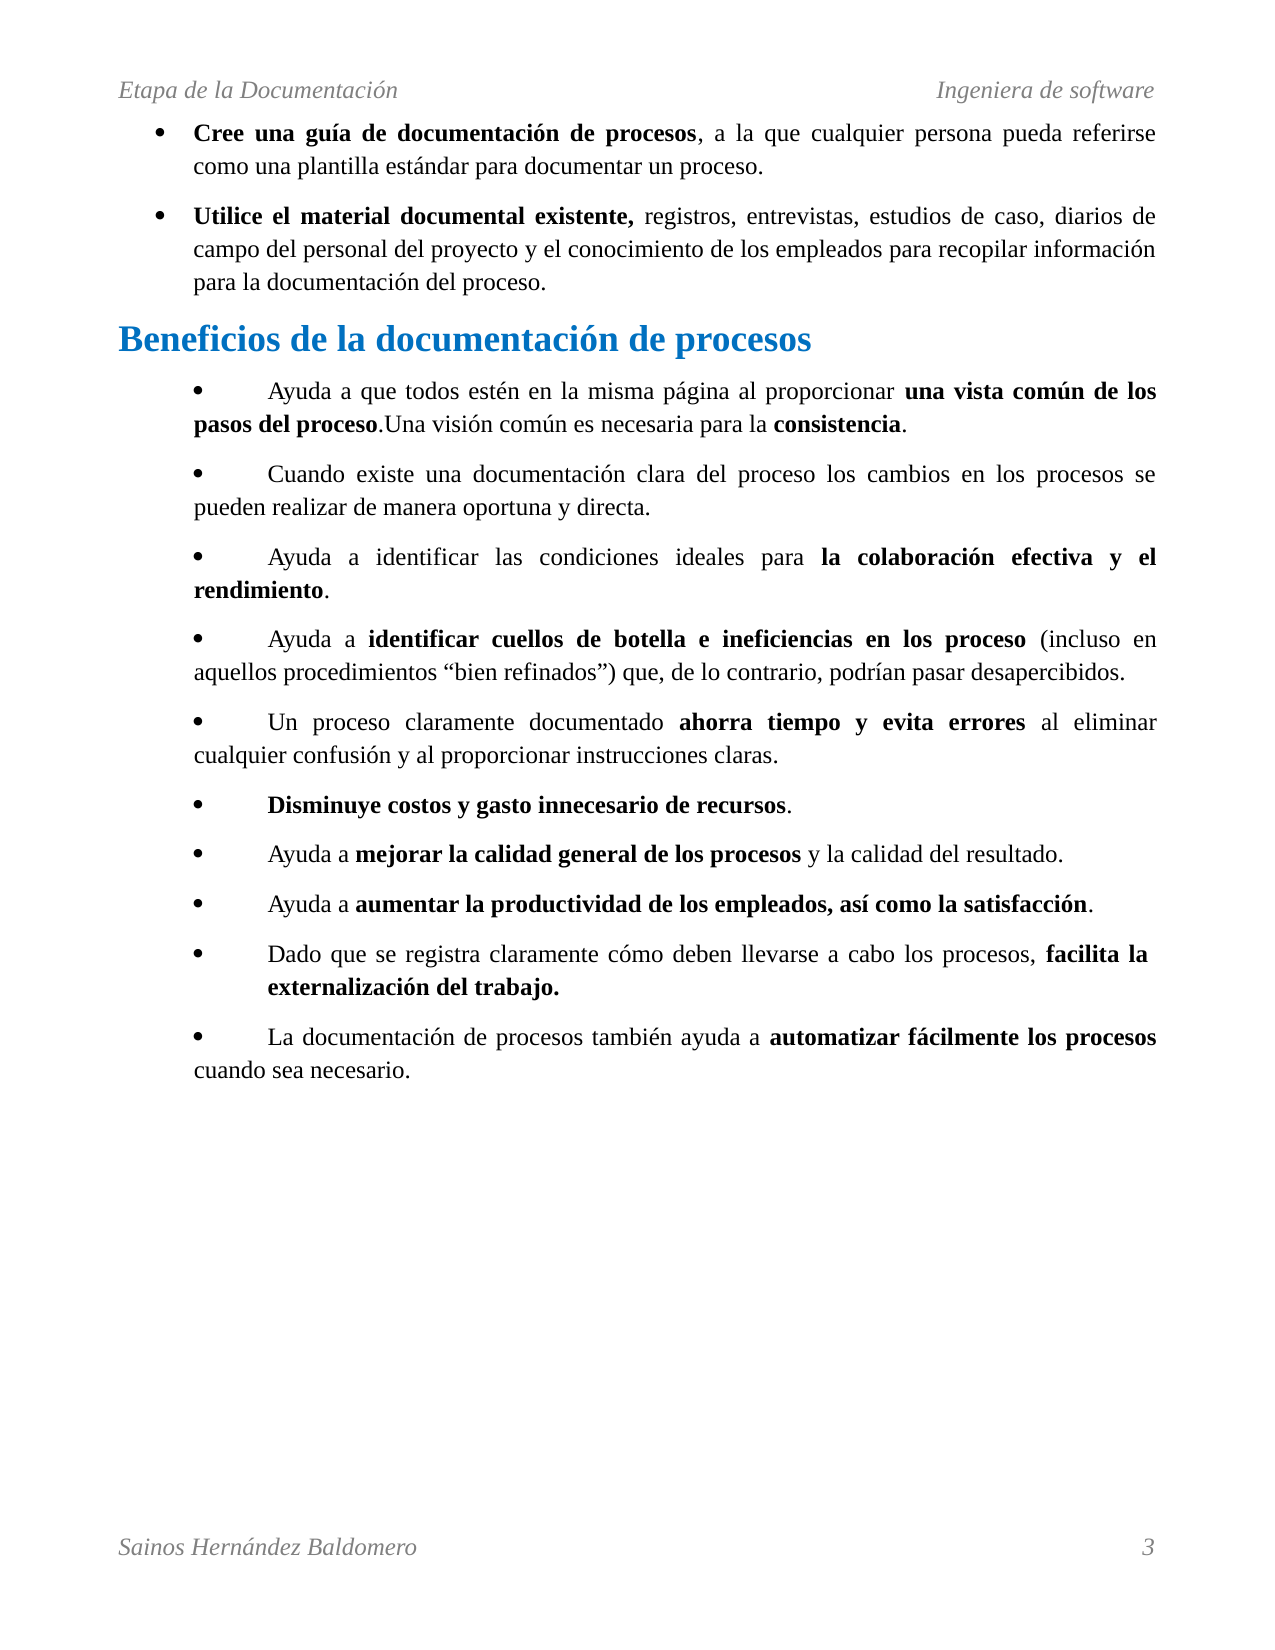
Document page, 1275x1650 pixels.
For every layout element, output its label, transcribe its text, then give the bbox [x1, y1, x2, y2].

subtitle Beneficios de la documentación de procesos [118, 317, 1157, 360]
list Utilice el material documental existente, registros, entrevistas, estudios de caso, diarios de campo del personal del proyecto y el conocimiento de los empleados para recopilar información para la documentación del proceso. [156, 201, 1157, 296]
list Cree una guía de documentación de procesos, a la que cualquier persona pueda referirse como una plantilla estándar para documentar un proceso. [156, 118, 1157, 180]
list Ayuda a aumentar la productividad de los empleados, así como la satisfacción. [193, 889, 1157, 918]
list La documentación de procesos también ayuda a automatizar fácilmente los procesos cuando sea necesario. [193, 1022, 1157, 1083]
list Ayuda a identificar las condiciones ideales para la colaboración efectiva y el rendimiento. [193, 542, 1157, 603]
list Dado que se registra claramente cómo deben llevarse a cabo los procesos, facilita la externalización del trabajo. [193, 939, 1157, 1001]
list Ayuda a mejorar la calidad general de los procesos y la calidad del resultado. [193, 839, 1157, 868]
list Cuando existe una documentación clara del proceso los cambios en los procesos se pueden realizar de manera oportuna y directa. [193, 459, 1157, 521]
list Un proceso claramente documentado ahorra tiempo y evita errores al eliminar cualquier confusión y al proporcionar instrucciones claras. [193, 707, 1157, 769]
list Disminuye costos y gasto innecesario de recursos. [193, 790, 1157, 819]
list Ayuda a identificar cuellos de botella e ineficiencias en los proceso (incluso en aquellos procedimientos “bien refinados”) que, de lo contrario, podrían pasar desapercibidos. [193, 624, 1157, 686]
list Ayuda a que todos estén en la misma página al proporcionar una vista común de los pasos del proceso.Una visión común es necesaria para la consistencia. [193, 376, 1157, 438]
